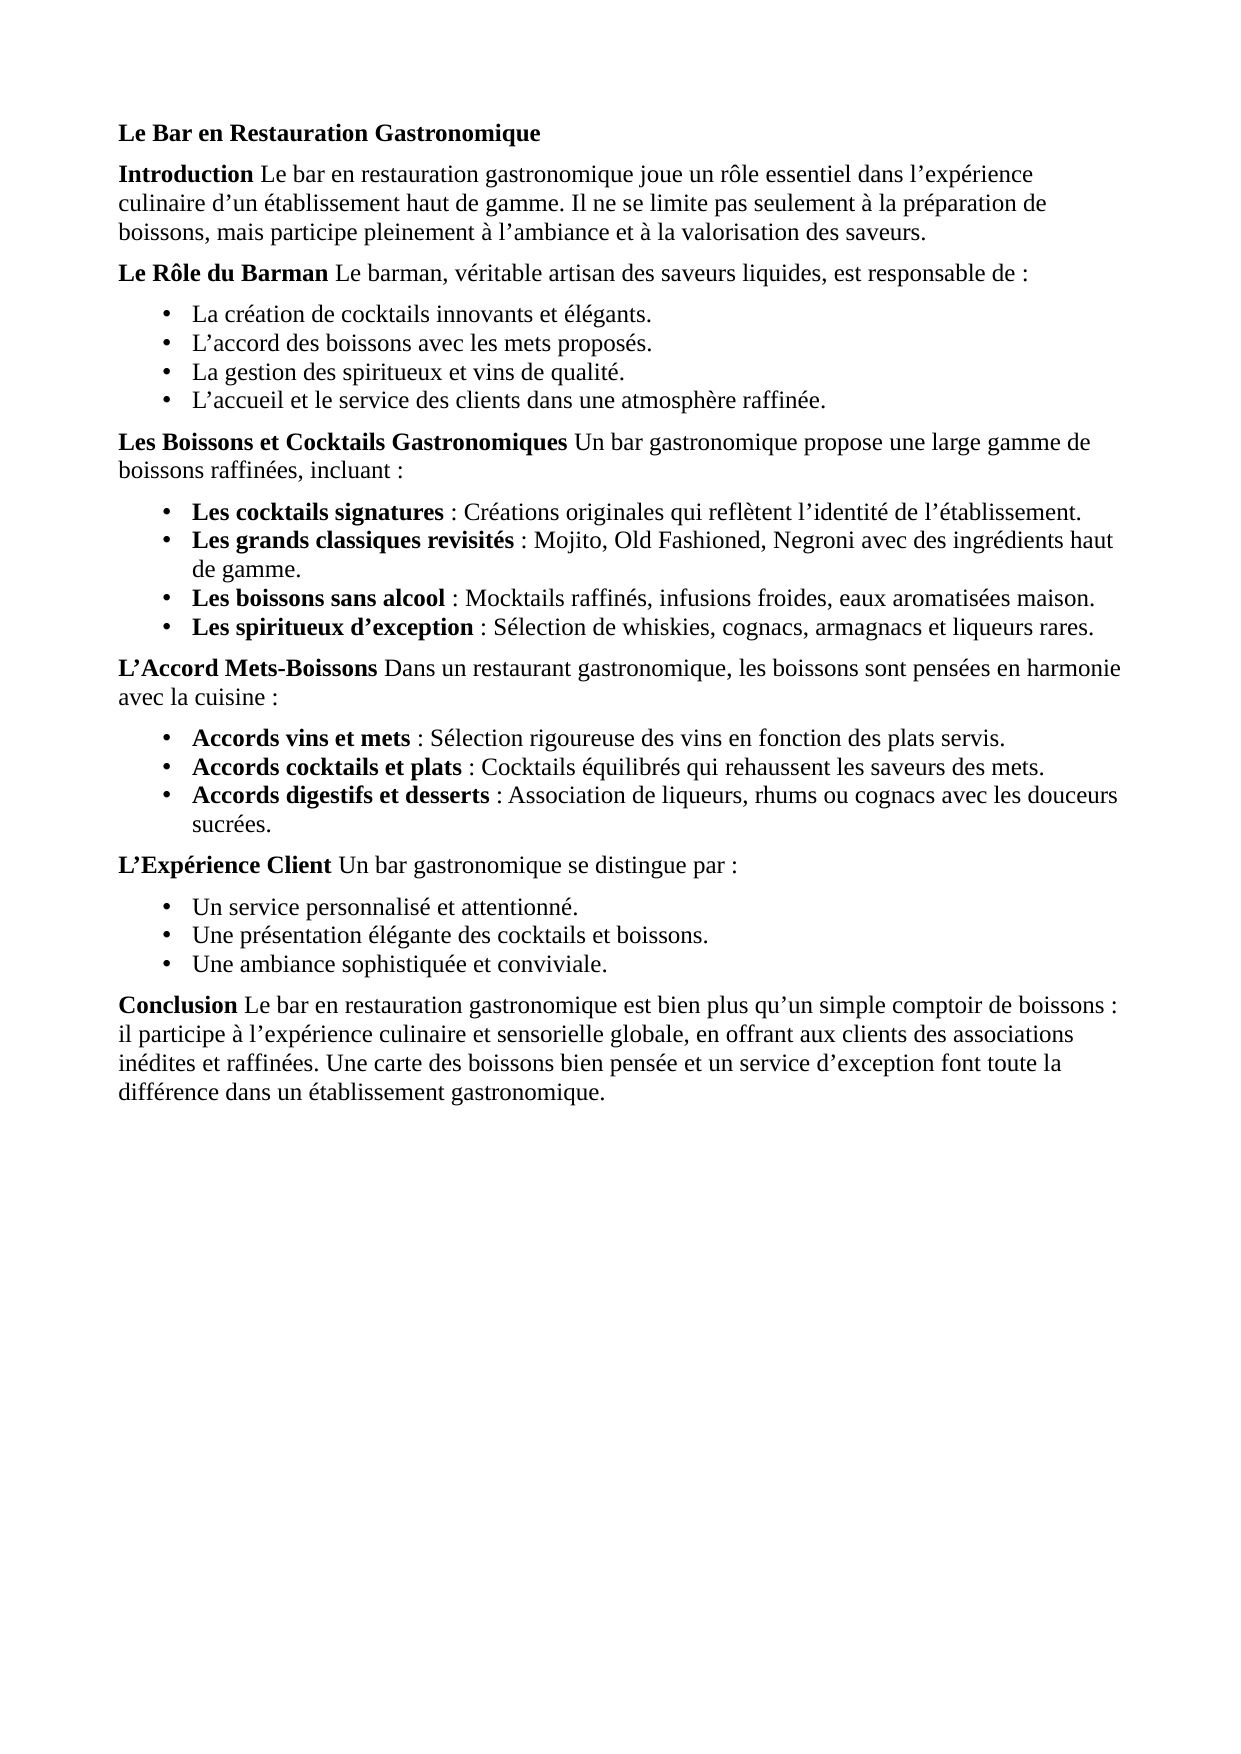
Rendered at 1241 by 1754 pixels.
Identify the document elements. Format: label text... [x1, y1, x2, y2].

list Accords cocktails et plats : Cocktails équilibrés qui rehaussent les saveurs des mets. [162, 752, 1122, 781]
text Le Rôle du Barman Le barman, véritable artisan des saveurs liquides, est responsable de : [118, 258, 1122, 287]
list Les grands classiques revisités : Mojito, Old Fashioned, Negroni avec des ingrédients haut de gamme. [162, 526, 1122, 583]
text Le Bar en Restauration Gastronomique [118, 118, 1122, 147]
list Accords vins et mets : Sélection rigoureuse des vins en fonction des plats servis. [162, 723, 1122, 752]
list Accords digestifs et desserts : Association de liqueurs, rhums ou cognacs avec les douceurs sucrées. [162, 781, 1122, 838]
text L’Expérience Client Un bar gastronomique se distingue par : [118, 851, 1122, 879]
text Introduction Le bar en restauration gastronomique joue un rôle essentiel dans l’expérience culinaire d’un établissement haut de gamme. Il ne se limite pas seulement à la préparation de boissons, mais participe pleinement à l’ambiance et à la valorisation des saveurs. [118, 159, 1122, 246]
text L’Accord Mets-Boissons Dans un restaurant gastronomique, les boissons sont pensées en harmonie avec la cuisine : [118, 653, 1122, 711]
list L’accueil et le service des clients dans une atmosphère raffinée. [162, 386, 1122, 414]
list L’accord des boissons avec les mets proposés. [162, 328, 1122, 357]
list La gestion des spiritueux et vins de qualité. [162, 357, 1122, 386]
list Les spiritueux d’exception : Sélection de whiskies, cognacs, armagnacs et liqueurs rares. [162, 612, 1122, 641]
list Un service personnalisé et attentionné. [162, 892, 1122, 921]
list Une présentation élégante des cocktails et boissons. [162, 921, 1122, 949]
list Les boissons sans alcool : Mocktails raffinés, infusions froides, eaux aromatisées maison. [162, 583, 1122, 612]
list La création de cocktails innovants et élégants. [162, 299, 1122, 328]
list Les cocktails signatures : Créations originales qui reflètent l’identité de l’établissement. [162, 497, 1122, 526]
list Une ambiance sophistiquée et conviviale. [162, 949, 1122, 978]
text Conclusion Le bar en restauration gastronomique est bien plus qu’un simple comptoir de boissons : il participe à l’expérience culinaire et sensorielle globale, en offrant aux clients des associations inédites et raffinées. Une carte des boissons bien pensée et un service d’exception font toute la différence dans un établissement gastronomique. [118, 991, 1122, 1106]
text Les Boissons et Cocktails Gastronomiques Un bar gastronomique propose une large gamme de boissons raffinées, incluant : [118, 427, 1122, 484]
